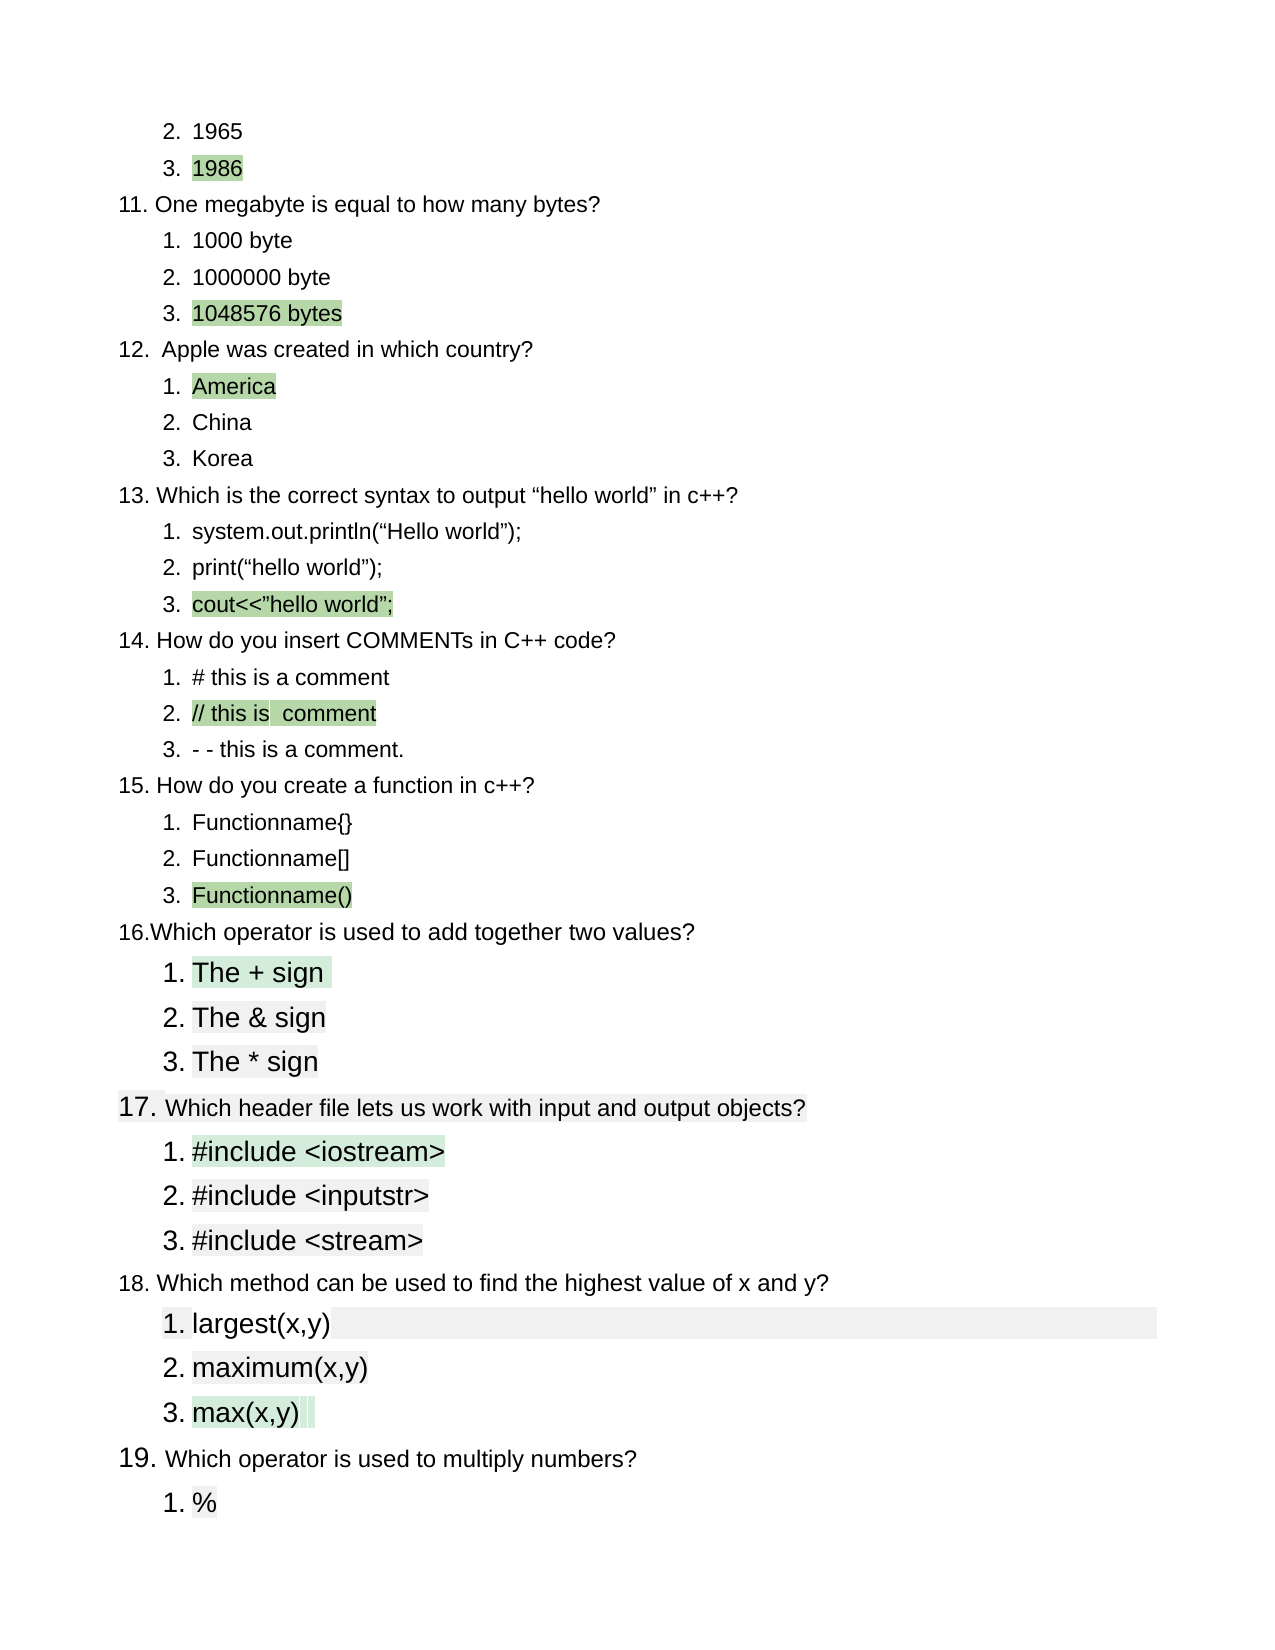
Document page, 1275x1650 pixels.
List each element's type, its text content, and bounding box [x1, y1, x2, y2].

list 1000 byte [162, 227, 1157, 253]
text 12. Apple was created in which country? [118, 336, 1157, 363]
list % [162, 1486, 1157, 1518]
list The & sign [162, 1001, 1157, 1033]
list Functionname{} [162, 809, 1157, 835]
list print(“hello world”); [162, 554, 1157, 581]
list #include <stream> [162, 1224, 1157, 1256]
text 13. Which is the correct syntax to output “hello world” in c++? [118, 482, 1157, 508]
list largest(x,y) [162, 1307, 1157, 1339]
list max(x,y) [162, 1396, 1157, 1428]
list maximum(x,y) [162, 1351, 1157, 1384]
list America [162, 373, 1157, 399]
text 15. How do you create a function in c++? [118, 772, 1157, 799]
text 16.Which operator is used to add together two values? [118, 918, 1157, 946]
list # this is a comment [162, 663, 1157, 690]
list Functionname() [162, 882, 1157, 908]
text 19. Which operator is used to multiply numbers? [118, 1441, 1157, 1473]
list #include <iostream> [162, 1135, 1157, 1167]
text 17. Which header file lets us work with input and output objects? [118, 1090, 1157, 1122]
text 14. How do you insert COMMENTs in C++ code? [118, 627, 1157, 653]
text 11. One megabyte is equal to how many bytes? [118, 191, 1157, 217]
text 18. Which method can be used to find the highest value of x and y? [118, 1269, 1157, 1296]
list The * sign [162, 1045, 1157, 1078]
list // this is comment [162, 700, 1157, 726]
list Functionname[] [162, 845, 1157, 872]
list 1965 [162, 118, 1157, 144]
list system.out.println(“Hello world”); [162, 518, 1157, 544]
list China [162, 409, 1157, 435]
list 1048576 bytes [162, 300, 1157, 326]
list The + sign [162, 956, 1157, 988]
list cout<<”hello world”; [162, 591, 1157, 617]
list 1986 [162, 154, 1157, 181]
list Korea [162, 445, 1157, 472]
list 1000000 byte [162, 263, 1157, 290]
list #include <inputstr> [162, 1179, 1157, 1212]
list - - this is a comment. [162, 736, 1157, 762]
